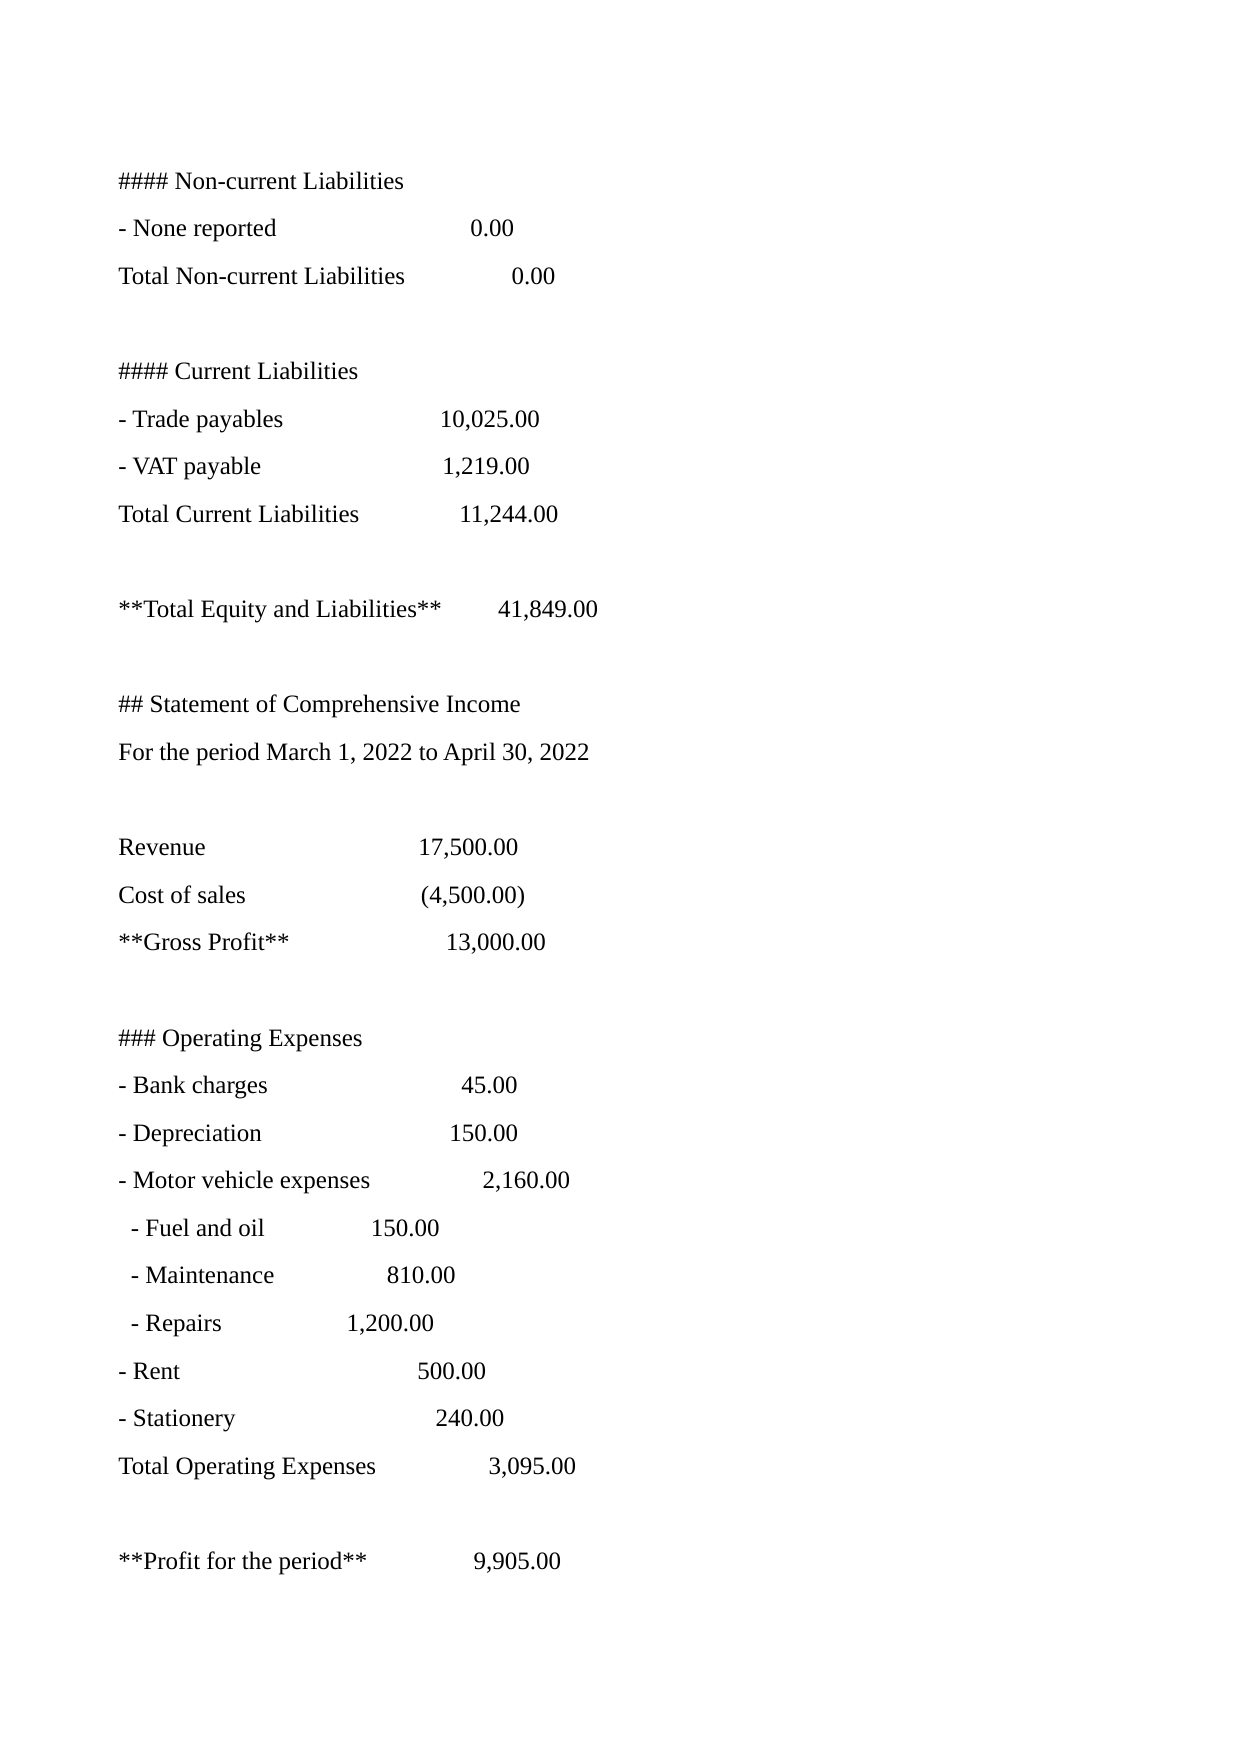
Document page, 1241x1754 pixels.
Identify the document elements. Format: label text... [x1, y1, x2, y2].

text **Total Equity and Liabilities** 41,849.00 [118, 594, 1122, 623]
text - Maintenance 810.00 [118, 1261, 1122, 1289]
text ### Operating Expenses [118, 1023, 1122, 1051]
text Cost of sales (4,500.00) [118, 880, 1122, 908]
text Total Operating Expenses 3,095.00 [118, 1451, 1122, 1480]
text - None reported 0.00 [118, 213, 1122, 242]
text - VAT payable 1,219.00 [118, 451, 1122, 480]
text ## Statement of Comprehensive Income [118, 689, 1122, 718]
text #### Current Liabilities [118, 356, 1122, 385]
text For the period March 1, 2022 to April 30, 2022 [118, 737, 1122, 766]
text - Motor vehicle expenses 2,160.00 [118, 1165, 1122, 1194]
text #### Non-current Liabilities [118, 166, 1122, 194]
text Total Current Liabilities 11,244.00 [118, 499, 1122, 528]
text - Depreciation 150.00 [118, 1118, 1122, 1147]
text **Gross Profit** 13,000.00 [118, 927, 1122, 956]
text - Repairs 1,200.00 [118, 1308, 1122, 1337]
text Total Non-current Liabilities 0.00 [118, 261, 1122, 290]
text **Profit for the period** 9,905.00 [118, 1546, 1122, 1575]
text - Trade payables 10,025.00 [118, 404, 1122, 432]
text - Rent 500.00 [118, 1356, 1122, 1384]
text - Fuel and oil 150.00 [118, 1213, 1122, 1242]
text Revenue 17,500.00 [118, 832, 1122, 861]
text - Stationery 240.00 [118, 1403, 1122, 1432]
text - Bank charges 45.00 [118, 1070, 1122, 1099]
